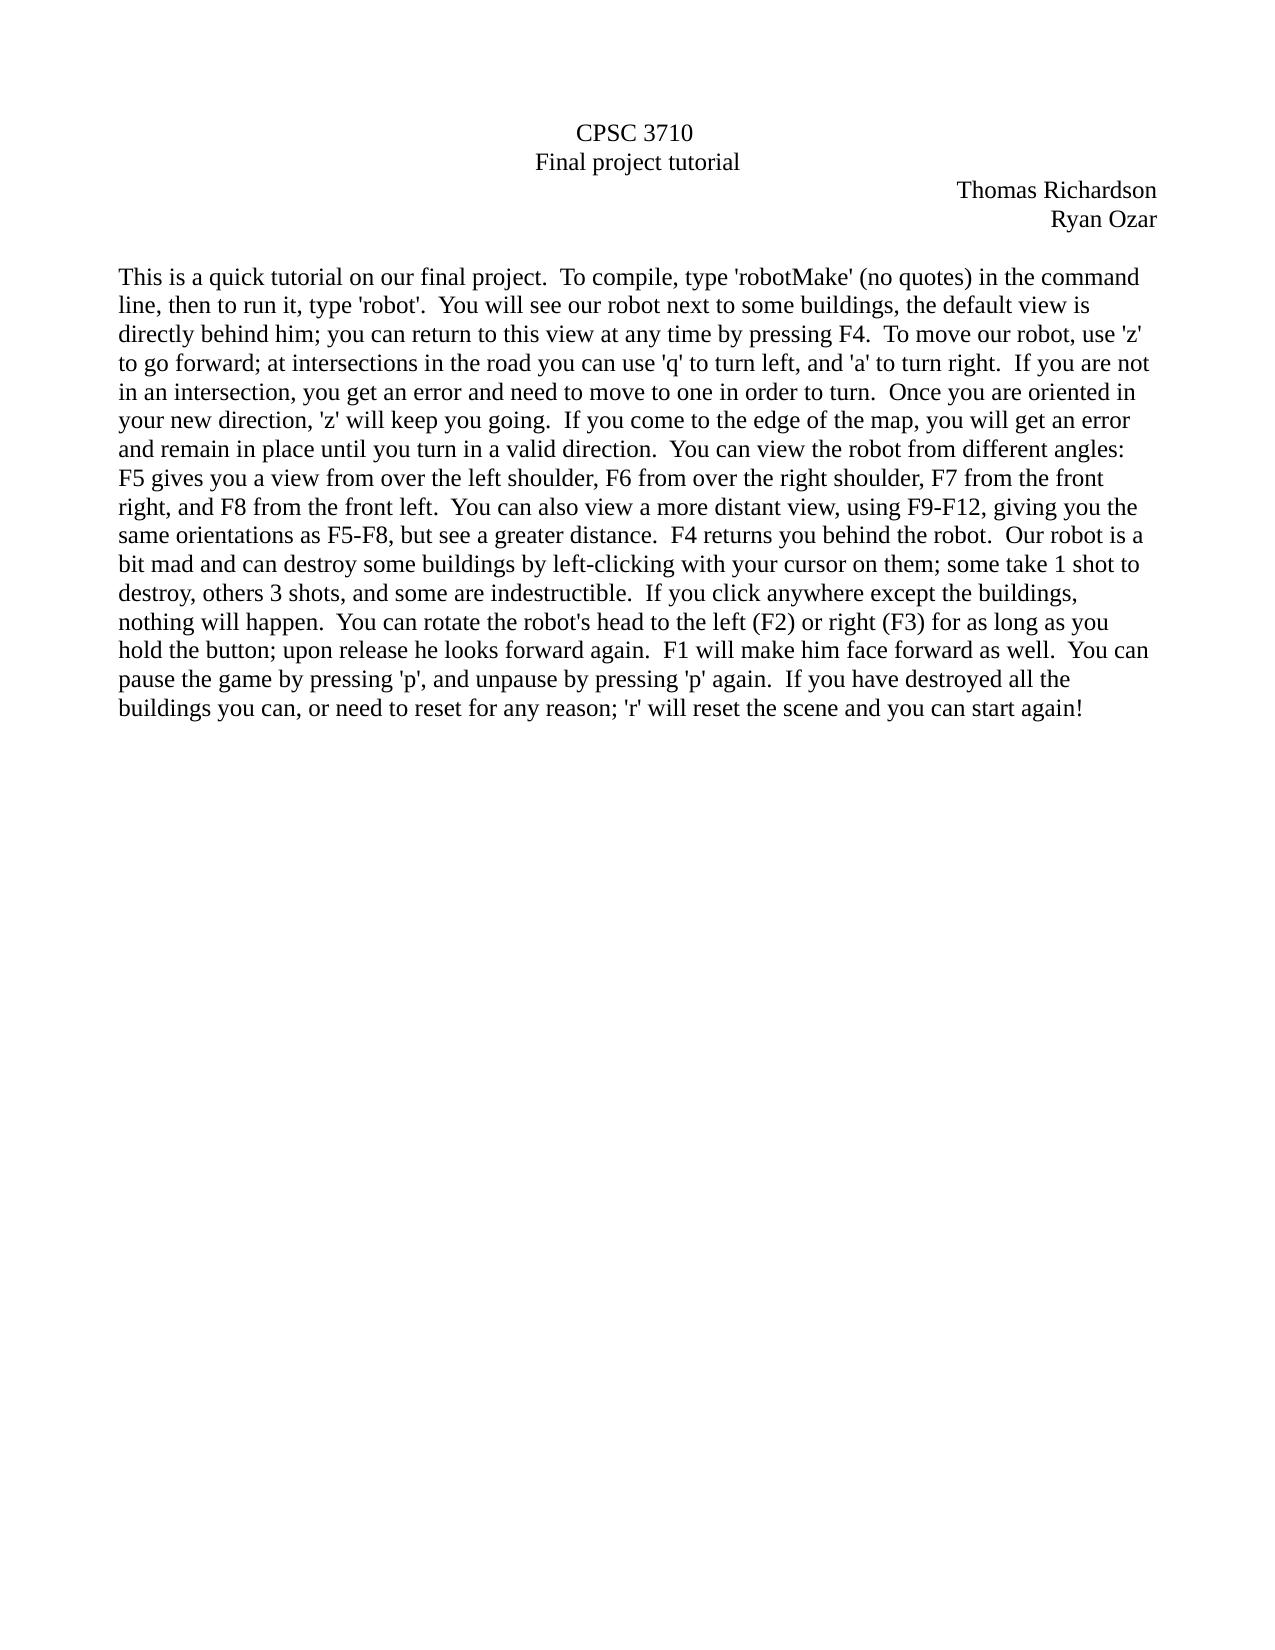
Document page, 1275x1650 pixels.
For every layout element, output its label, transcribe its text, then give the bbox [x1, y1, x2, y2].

text CPSC 3710 Final project tutorial [118, 118, 1157, 176]
text Ryan Ozar [118, 204, 1157, 233]
text Thomas Richardson [118, 176, 1157, 204]
text This is a quick tutorial on our final project. To compile, type 'robotMake' (no quotes) in the command line, then to run it, type 'robot'. You will see our robot next to some buildings, the default view is directly behind him; you can return to this view at any time by pressing F4. To move our robot, use 'z' to go forward; at intersections in the road you can use 'q' to turn left, and 'a' to turn right. If you are not in an intersection, you get an error and need to move to one in order to turn. Once you are oriented in your new direction, 'z' will keep you going. If you come to the edge of the map, you will get an error and remain in place until you turn in a valid direction. You can view the robot from different angles: F5 gives you a view from over the left shoulder, F6 from over the right shoulder, F7 from the front right, and F8 from the front left. You can also view a more distant view, using F9-F12, giving you the same orientations as F5-F8, but see a greater distance. F4 returns you behind the robot. Our robot is a bit mad and can destroy some buildings by left-clicking with your cursor on them; some take 1 shot to destroy, others 3 shots, and some are indestructible. If you click anywhere except the buildings, nothing will happen. You can rotate the robot's head to the left (F2) or right (F3) for as long as you hold the button; upon release he looks forward again. F1 will make him face forward as well. You can pause the game by pressing 'p', and unpause by pressing 'p' again. If you have destroyed all the buildings you can, or need to reset for any reason; 'r' will reset the scene and you can start again! [118, 262, 1157, 722]
